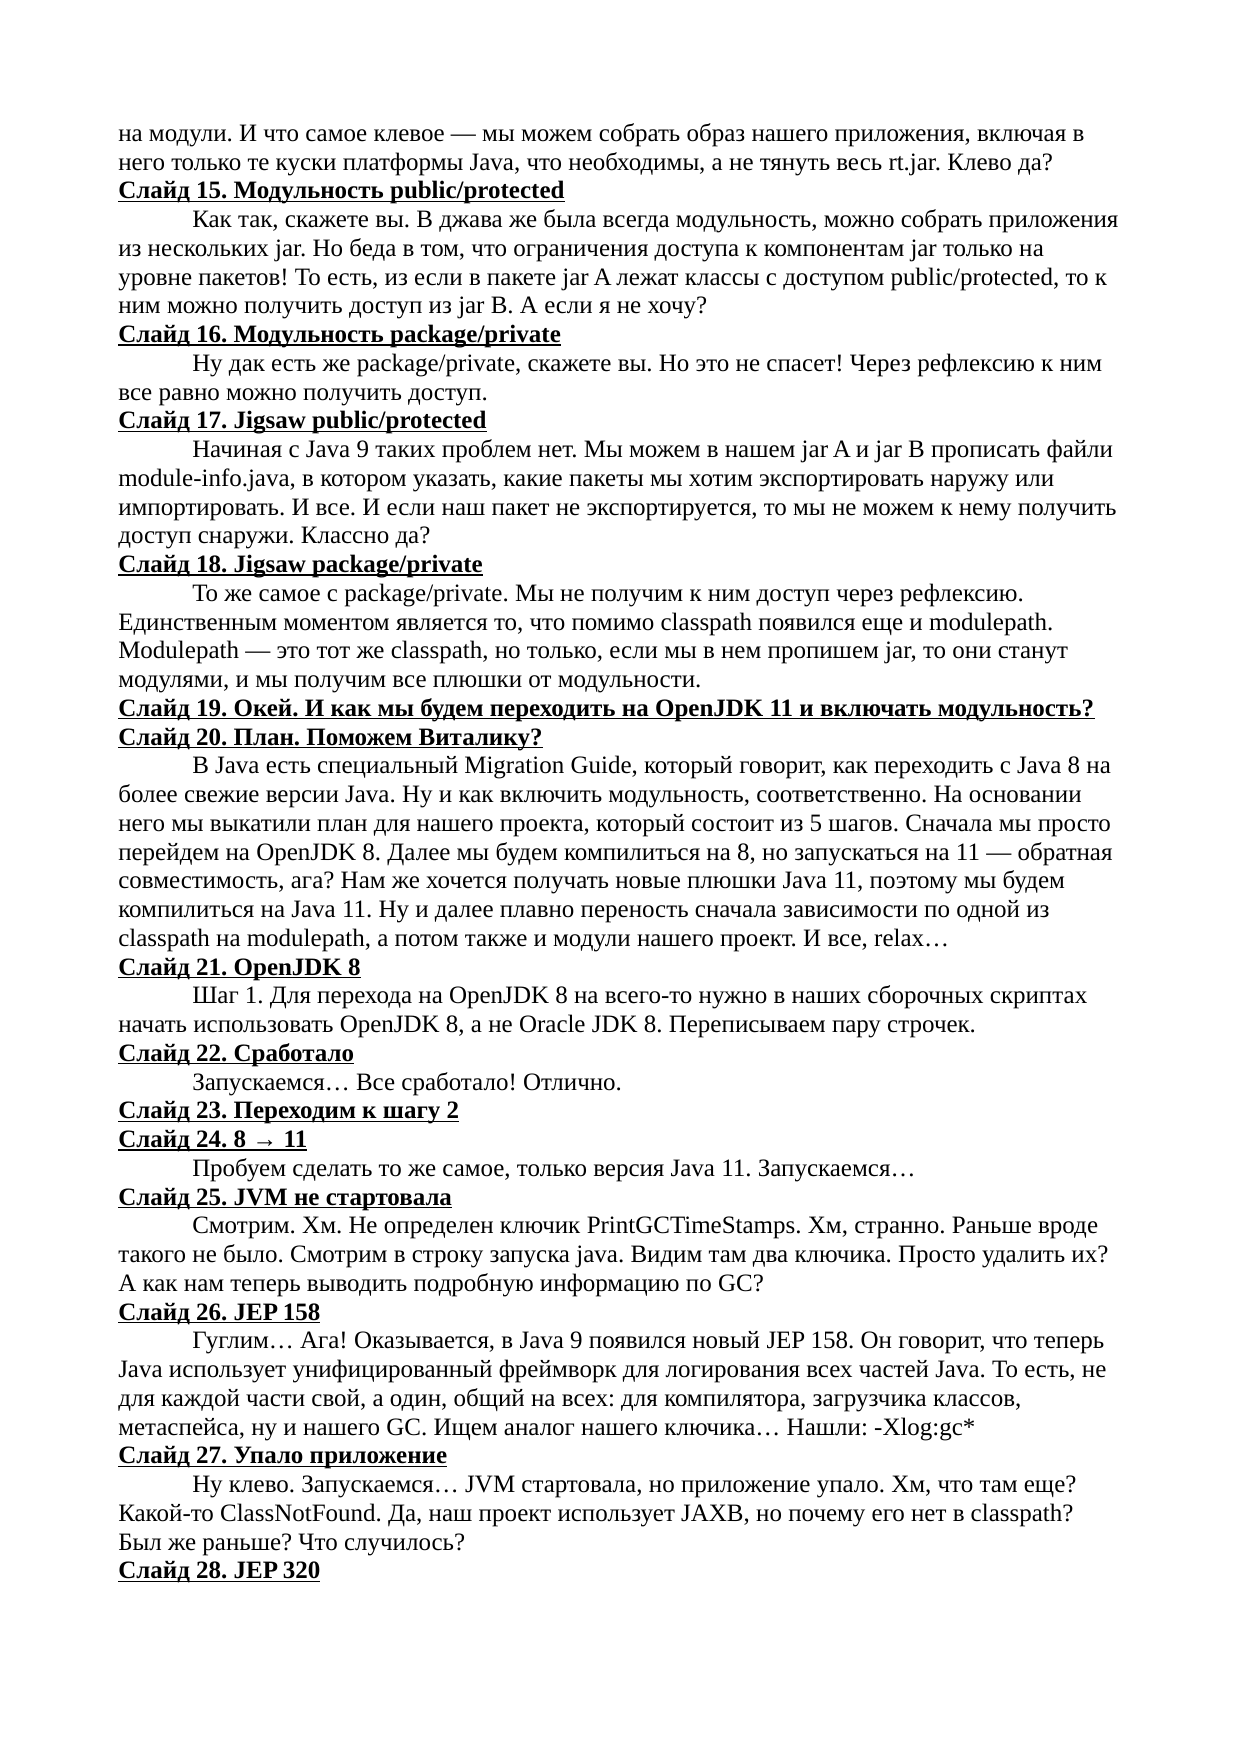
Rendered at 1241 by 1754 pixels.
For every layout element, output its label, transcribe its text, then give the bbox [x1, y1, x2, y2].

text Пробуем сделать то же самое, только версия Java 11. Запускаемся… [118, 1153, 1122, 1182]
text Начиная с Java 9 таких проблем нет. Мы можем в нашем jar A и jar B прописать файли module-info.java, в котором указать, какие пакеты мы хотим экспортировать наружу или импортировать. И все. И если наш пакет не экспортируется, то мы не можем к нему получить доступ снаружи. Классно да? [118, 434, 1122, 549]
text на модули. И что самое клевое — мы можем собрать образ нашего приложения, включая в него только те куски платформы Java, что необходимы, а не тянуть весь rt.jar. Клево да? [118, 118, 1122, 176]
text Слайд 27. Упало приложение [118, 1441, 1122, 1469]
text Слайд 20. План. Поможем Виталику? [118, 722, 1122, 751]
text Ну клево. Запускаемся… JVM стартовала, но приложение упало. Хм, что там еще? Какой-то ClassNotFound. Да, наш проект использует JAXB, но почему его нет в classpath? Был же раньше? Что случилось? [118, 1469, 1122, 1556]
text Как так, скажете вы. В джава же была всегда модульность, можно собрать приложения из нескольких jar. Но беда в том, что ограничения доступа к компонентам jar только на уровне пакетов! То есть, из если в пакете jar A лежат классы с доступом public/protected, то к ним можно получить доступ из jar B. А если я не хочу? [118, 204, 1122, 319]
text Шаг 1. Для перехода на OpenJDK 8 на всего-то нужно в наших сборочных скриптах начать использовать OpenJDK 8, а не Oracle JDK 8. Переписываем пару строчек. [118, 981, 1122, 1038]
text Слайд 16. Модульность package/private [118, 319, 1122, 348]
text Слайд 22. Сработало [118, 1038, 1122, 1067]
text Слайд 15. Модульность public/protected [118, 176, 1122, 204]
text Слайд 25. JVM не стартовала [118, 1182, 1122, 1211]
text Слайд 18. Jigsaw package/private [118, 549, 1122, 578]
text Слайд 26. JEP 158 [118, 1297, 1122, 1326]
text Запускаемся… Все сработало! Отлично. [118, 1067, 1122, 1096]
text В Java есть специальный Migration Guide, который говорит, как переходить с Java 8 на более свежие версии Java. Ну и как включить модульность, соответственно. На основании него мы выкатили план для нашего проекта, который состоит из 5 шагов. Сначала мы просто перейдем на OpenJDK 8. Далее мы будем компилиться на 8, но запускаться на 11 — обратная совместимость, ага? Нам же хочется получать новые плюшки Java 11, поэтому мы будем компилиться на Java 11. Ну и далее плавно переность сначала зависимости по одной из classpath на modulepath, а потом также и модули нашего проект. И все, relax… [118, 751, 1122, 952]
text Слайд 28. JEP 320 [118, 1556, 1122, 1584]
text То же самое с package/private. Мы не получим к ним доступ через рефлексию. Единственным моментом является то, что помимо classpath появился еще и modulepath. Modulepath — это тот же classpath, но только, если мы в нем пропишем jar, то они станут модулями, и мы получим все плюшки от модульности. [118, 578, 1122, 693]
text Смотрим. Хм. Не определен ключик PrintGCTimeStamps. Хм, странно. Раньше вроде такого не было. Смотрим в строку запуска java. Видим там два ключика. Просто удалить их? [118, 1211, 1122, 1268]
text А как нам теперь выводить подробную информацию по GC? [118, 1268, 1122, 1297]
text Слайд 17. Jigsaw public/protected [118, 406, 1122, 434]
text Гуглим… Ага! Оказывается, в Java 9 появился новый JEP 158. Он говорит, что теперь Java использует унифицированный фреймворк для логирования всех частей Java. То есть, не для каждой части свой, а один, общий на всех: для компилятора, загрузчика классов, метаспейса, ну и нашего GC. Ищем аналог нашего ключика… Нашли: -Xlog:gc* [118, 1326, 1122, 1441]
text Слайд 21. OpenJDK 8 [118, 952, 1122, 981]
text Слайд 24. 8 → 11 [118, 1124, 1122, 1153]
text Слайд 19. Окей. И как мы будем переходить на OpenJDK 11 и включать модульность? [118, 693, 1122, 722]
text Ну дак есть же package/private, скажете вы. Но это не спасет! Через рефлексию к ним все равно можно получить доступ. [118, 348, 1122, 406]
text Слайд 23. Переходим к шагу 2 [118, 1096, 1122, 1124]
